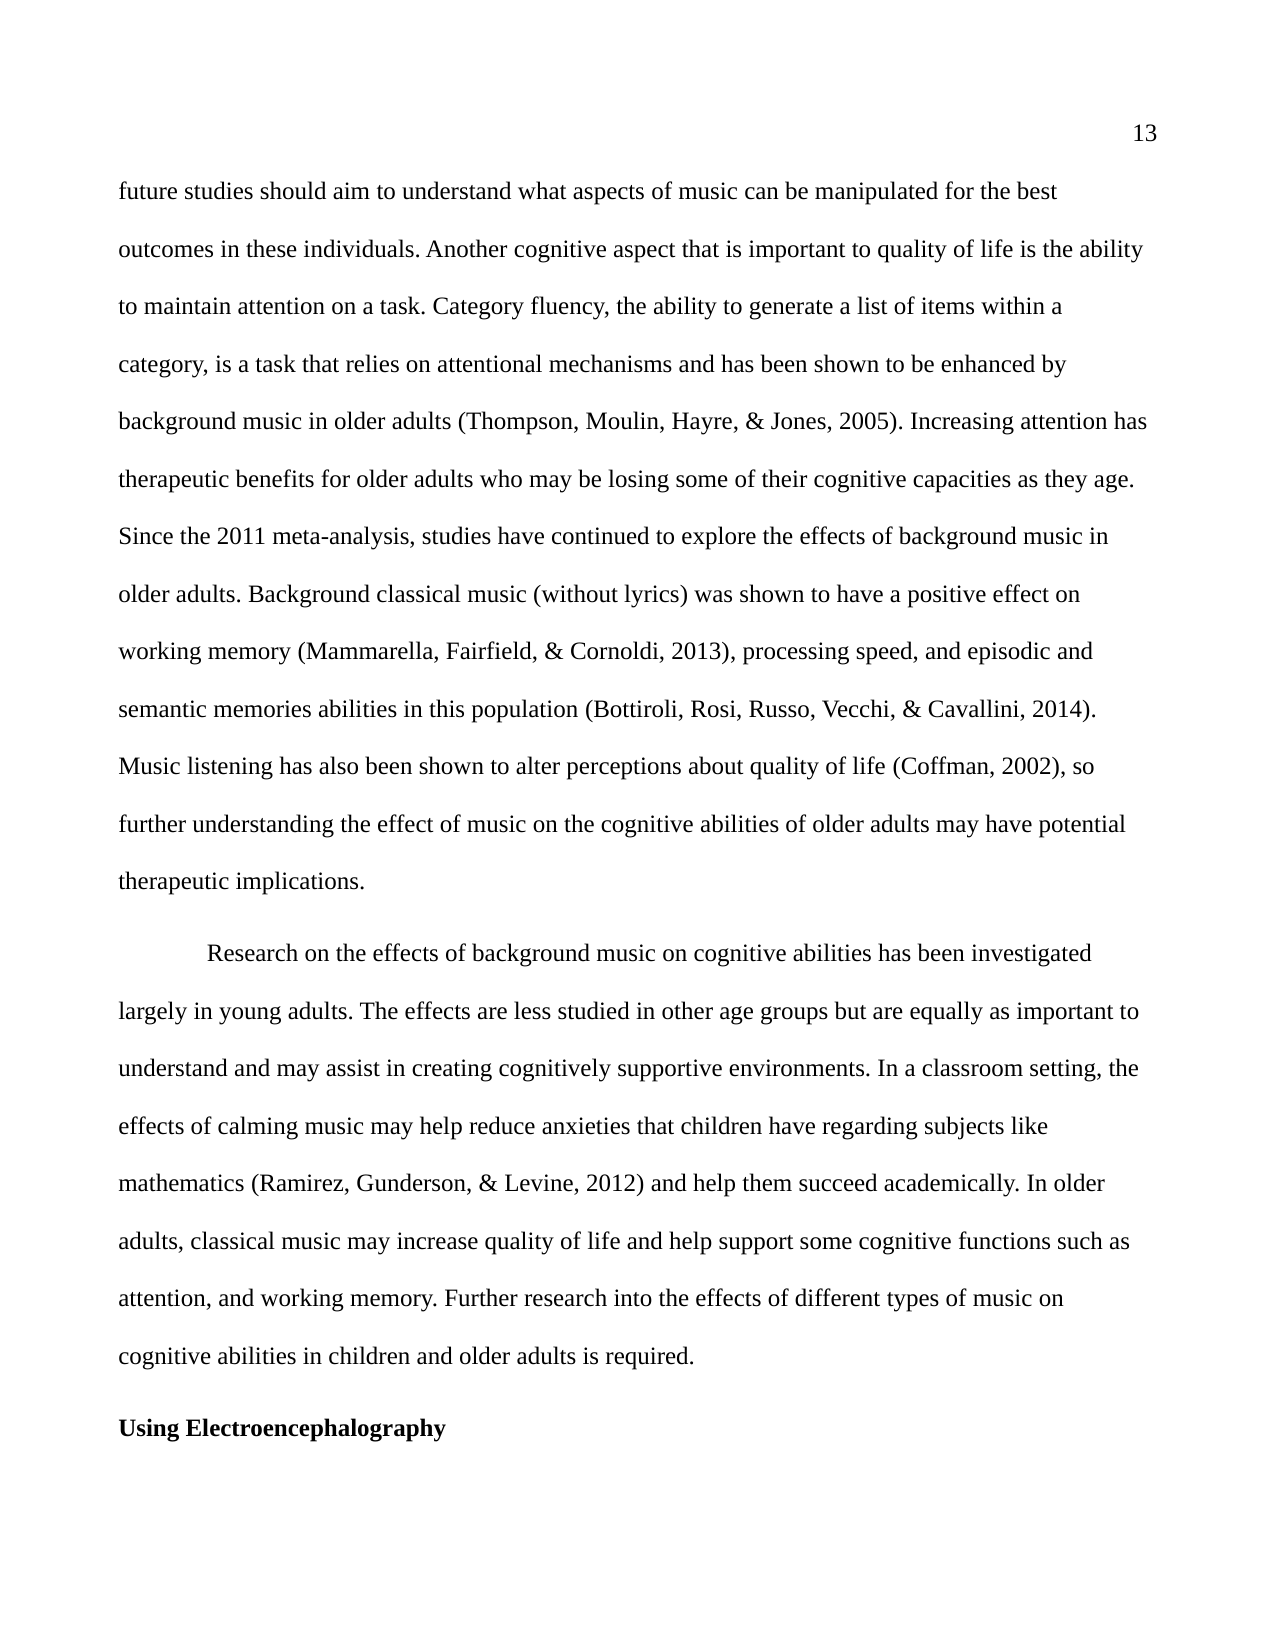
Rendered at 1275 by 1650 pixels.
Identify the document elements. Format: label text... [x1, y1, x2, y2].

text future studies should aim to understand what aspects of music can be manipulated for the best outcomes in these individuals. Another cognitive aspect that is important to quality of life is the ability to maintain attention on a task. Category fluency, the ability to generate a list of items within a category, is a task that relies on attentional mechanisms and has been shown to be enhanced by background music in older adults (Thompson, Moulin, Hayre, & Jones, 2005)⁠. Increasing attention has therapeutic benefits for older adults who may be losing some of their cognitive capacities as they age. Since the 2011 meta-analysis, studies have continued to explore the effects of background music in older adults. Background classical music (without lyrics) was shown to have a positive effect on working memory (Mammarella, Fairfield, & Cornoldi, 2013)⁠, processing speed, and episodic and semantic memories abilities in this population (Bottiroli, Rosi, Russo, Vecchi, & Cavallini, 2014)⁠. Music listening has also been shown to alter perceptions about quality of life (Coffman, 2002)⁠, so further understanding the effect of music on the cognitive abilities of older adults may have potential therapeutic implications. [118, 176, 1157, 895]
text Research on the effects of background music on cognitive abilities has been investigated largely in young adults. The effects are less studied in other age groups but are equally as important to understand and may assist in creating cognitively supportive environments. In a classroom setting, the effects of calming music may help reduce anxieties that children have regarding subjects like mathematics (Ramirez, Gunderson, & Levine, 2012)⁠ and help them succeed academically. In older adults, classical music may increase quality of life and help support some cognitive functions such as attention, and working memory. Further research into the effects of different types of music on cognitive abilities in children and older adults is required. [118, 938, 1157, 1370]
text Using Electroencephalography [118, 1413, 1157, 1442]
